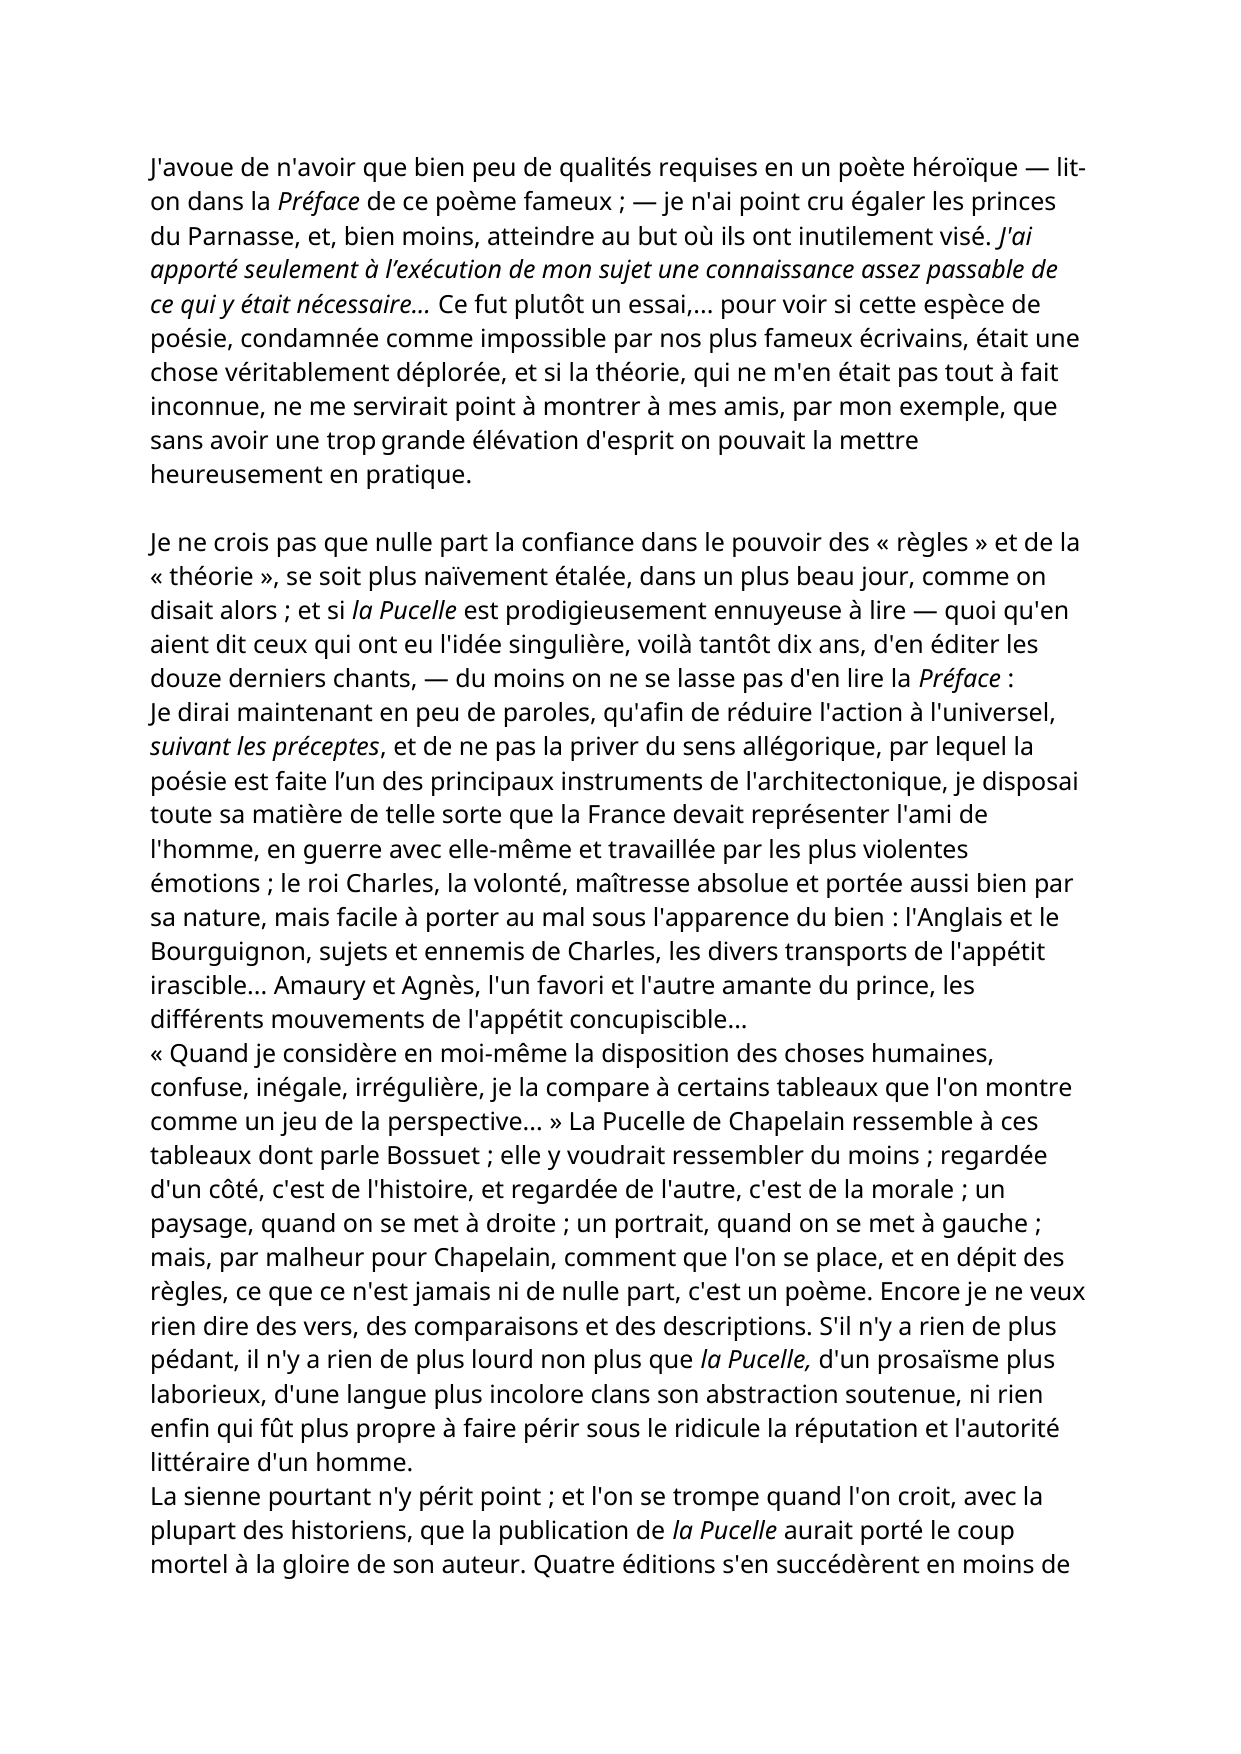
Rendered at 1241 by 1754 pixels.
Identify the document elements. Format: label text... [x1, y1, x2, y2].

text Je ne crois pas que nulle part la confiance dans le pouvoir des « règles » et de la « théorie », se soit plus naïvement étalée, dans un plus beau jour, comme on disait alors ; et si la Pucelle est prodigieusement ennuyeuse à lire — quoi qu'en aient dit ceux qui ont eu l'idée singulière, voilà tantôt dix ans, d'en éditer les douze derniers chants, — du moins on ne se lasse pas d'en lire la Préface : [150, 525, 1091, 695]
text J'avoue de n'avoir que bien peu de qualités requises en un poète héroïque — lit-on dans la Préface de ce poème fameux ; — je n'ai point cru égaler les princes du Parnasse, et, bien moins, atteindre au but où ils ont inutilement visé. J'ai apporté seulement à l’exécution de mon sujet une connaissance assez passable de ce qui y était nécessaire... Ce fut plutôt un essai,... pour voir si cette espèce de poésie, condamnée comme impossible par nos plus fameux écrivains, était une chose véritablement déplorée, et si la théorie, qui ne m'en était pas tout à fait inconnue, ne me servirait point à montrer à mes amis, par mon exemple, que sans avoir une trop grande élévation d'esprit on pouvait la mettre heureusement en pratique. [150, 150, 1091, 491]
text « Quand je considère en moi-même la disposition des choses humaines, confuse, inégale, irrégulière, je la compare à certains tableaux que l'on montre comme un jeu de la perspective... » La Pucelle de Chapelain ressemble à ces tableaux dont parle Bossuet ; elle y voudrait ressembler du moins ; regardée d'un côté, c'est de l'histoire, et regardée de l'autre, c'est de la morale ; un paysage, quand on se met à droite ; un portrait, quand on se met à gauche ; mais, par malheur pour Chapelain, comment que l'on se place, et en dépit des règles, ce que ce n'est jamais ni de nulle part, c'est un poème. Encore je ne veux rien dire des vers, des comparaisons et des descriptions. S'il n'y a rien de plus pédant, il n'y a rien de plus lourd non plus que la Pucelle, d'un prosaïsme plus laborieux, d'une langue plus incolore clans son abstraction soutenue, ni rien enfin qui fût plus propre à faire périr sous le ridicule la réputation et l'autorité littéraire d'un homme. [150, 1036, 1091, 1478]
text La sienne pourtant n'y périt point ; et l'on se trompe quand l'on croit, avec la plupart des historiens, que la publication de la Pucelle aurait porté le coup mortel à la gloire de son auteur. Quatre éditions s'en succédèrent en moins de [150, 1478, 1091, 1581]
text Je dirai maintenant en peu de paroles, qu'afin de réduire l'action à l'universel, suivant les préceptes, et de ne pas la priver du sens allégorique, par lequel la poésie est faite l’un des principaux instruments de l'architectonique, je disposai toute sa matière de telle sorte que la France devait représenter l'ami de l'homme, en guerre avec elle-même et travaillée par les plus violentes émotions ; le roi Charles, la volonté, maîtresse absolue et portée aussi bien par sa nature, mais facile à porter au mal sous l'apparence du bien : l'Anglais et le Bourguignon, sujets et ennemis de Charles, les divers transports de l'appétit irascible... Amaury et Agnès, l'un favori et l'autre amante du prince, les différents mouvements de l'appétit concupiscible... [150, 695, 1091, 1036]
